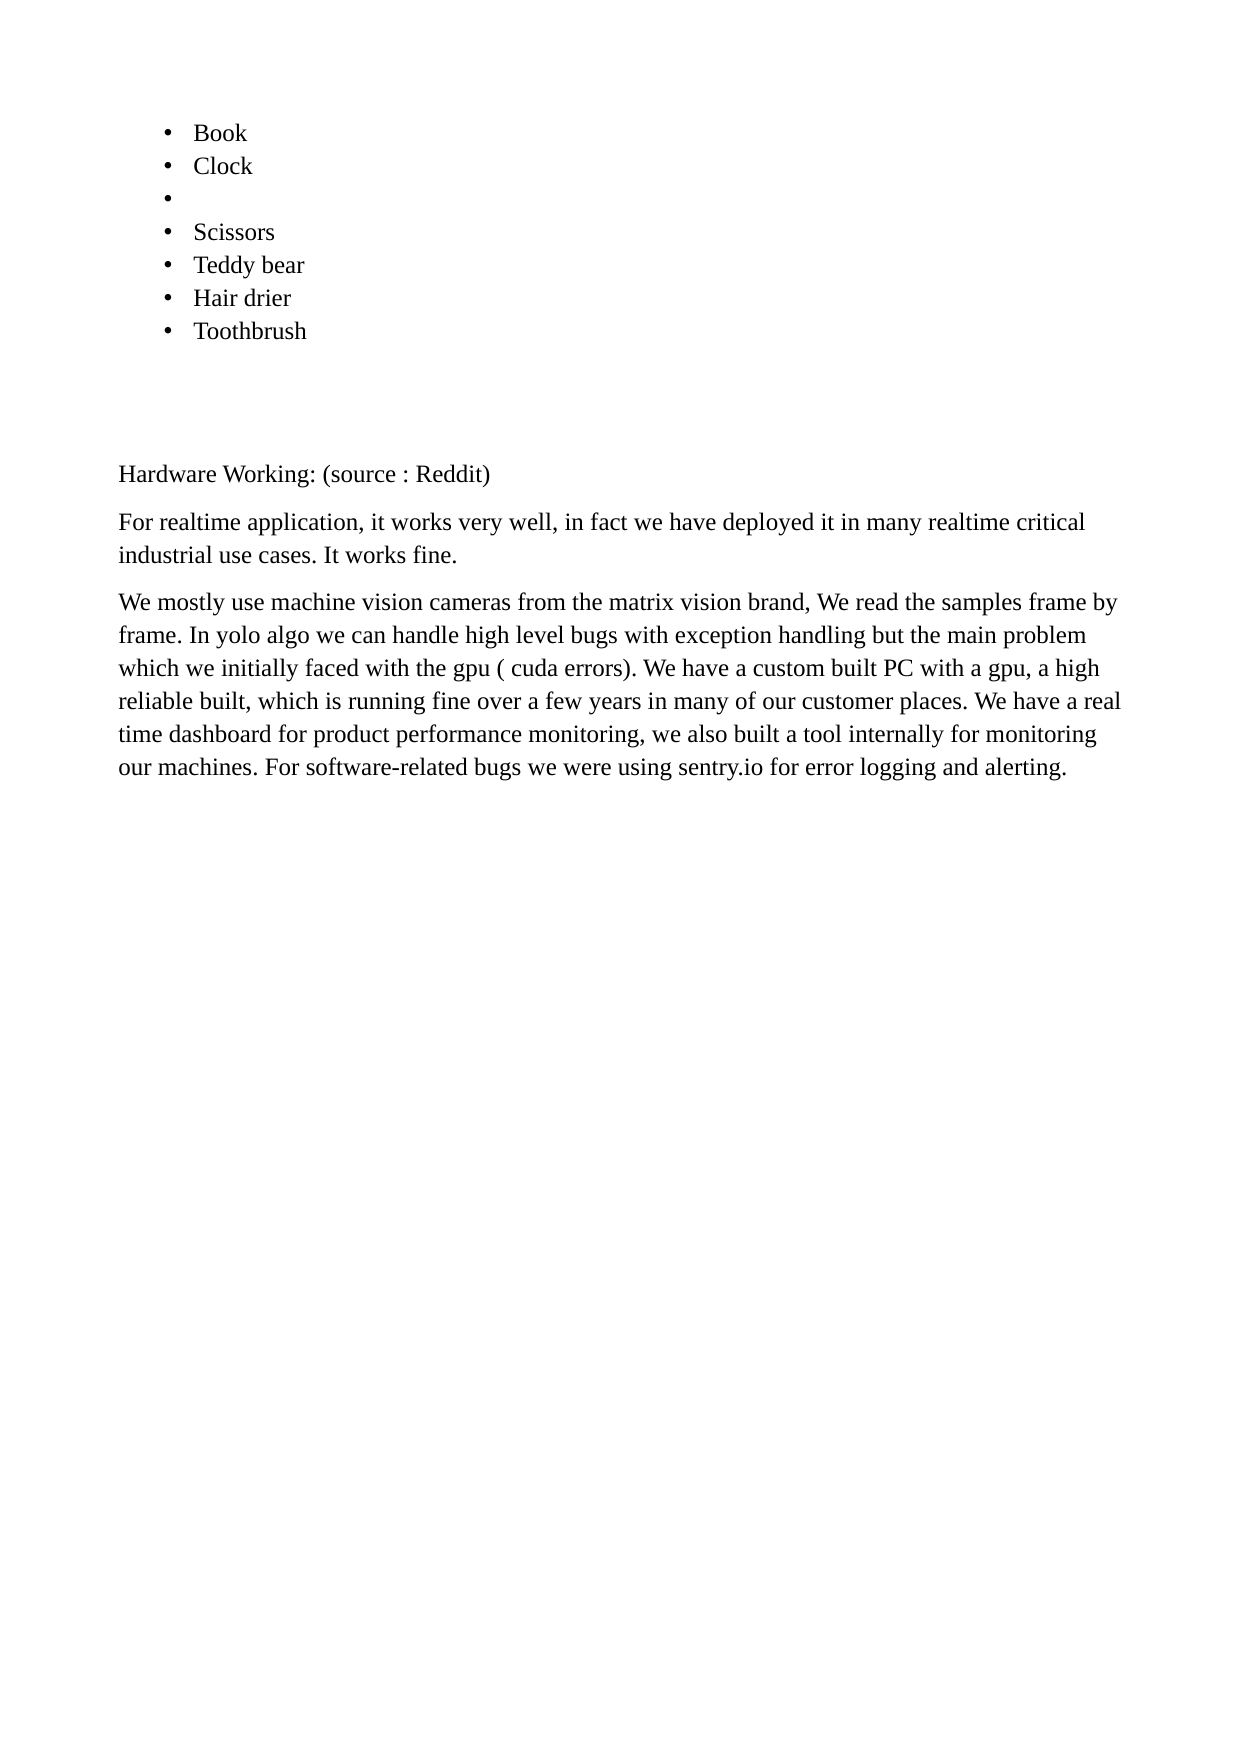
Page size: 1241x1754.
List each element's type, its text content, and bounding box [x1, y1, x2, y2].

text We mostly use machine vision cameras from the matrix vision brand, We read the samples frame by frame. In yolo algo we can handle high level bugs with exception handling but the main problem which we initially faced with the gpu ( cuda errors). We have a custom built PC with a gpu, a high reliable built, which is running fine over a few years in many of our customer places. We have a real time dashboard for product performance monitoring, we also built a tool internally for monitoring our machines. For software-related bugs we were using sentry.io for error logging and alerting. [118, 587, 1122, 781]
text For realtime application, it works very well, in fact we have deployed it in many realtime critical industrial use cases. It works fine. [118, 507, 1122, 568]
list Clock [164, 151, 1122, 180]
list Hair drier [164, 283, 1122, 312]
list Teddy bear [164, 250, 1122, 279]
list Toothbrush [164, 316, 1122, 345]
list Book [164, 118, 1122, 147]
text Hardware Working: (source : Reddit) [118, 459, 1122, 488]
list Scissors [164, 217, 1122, 246]
